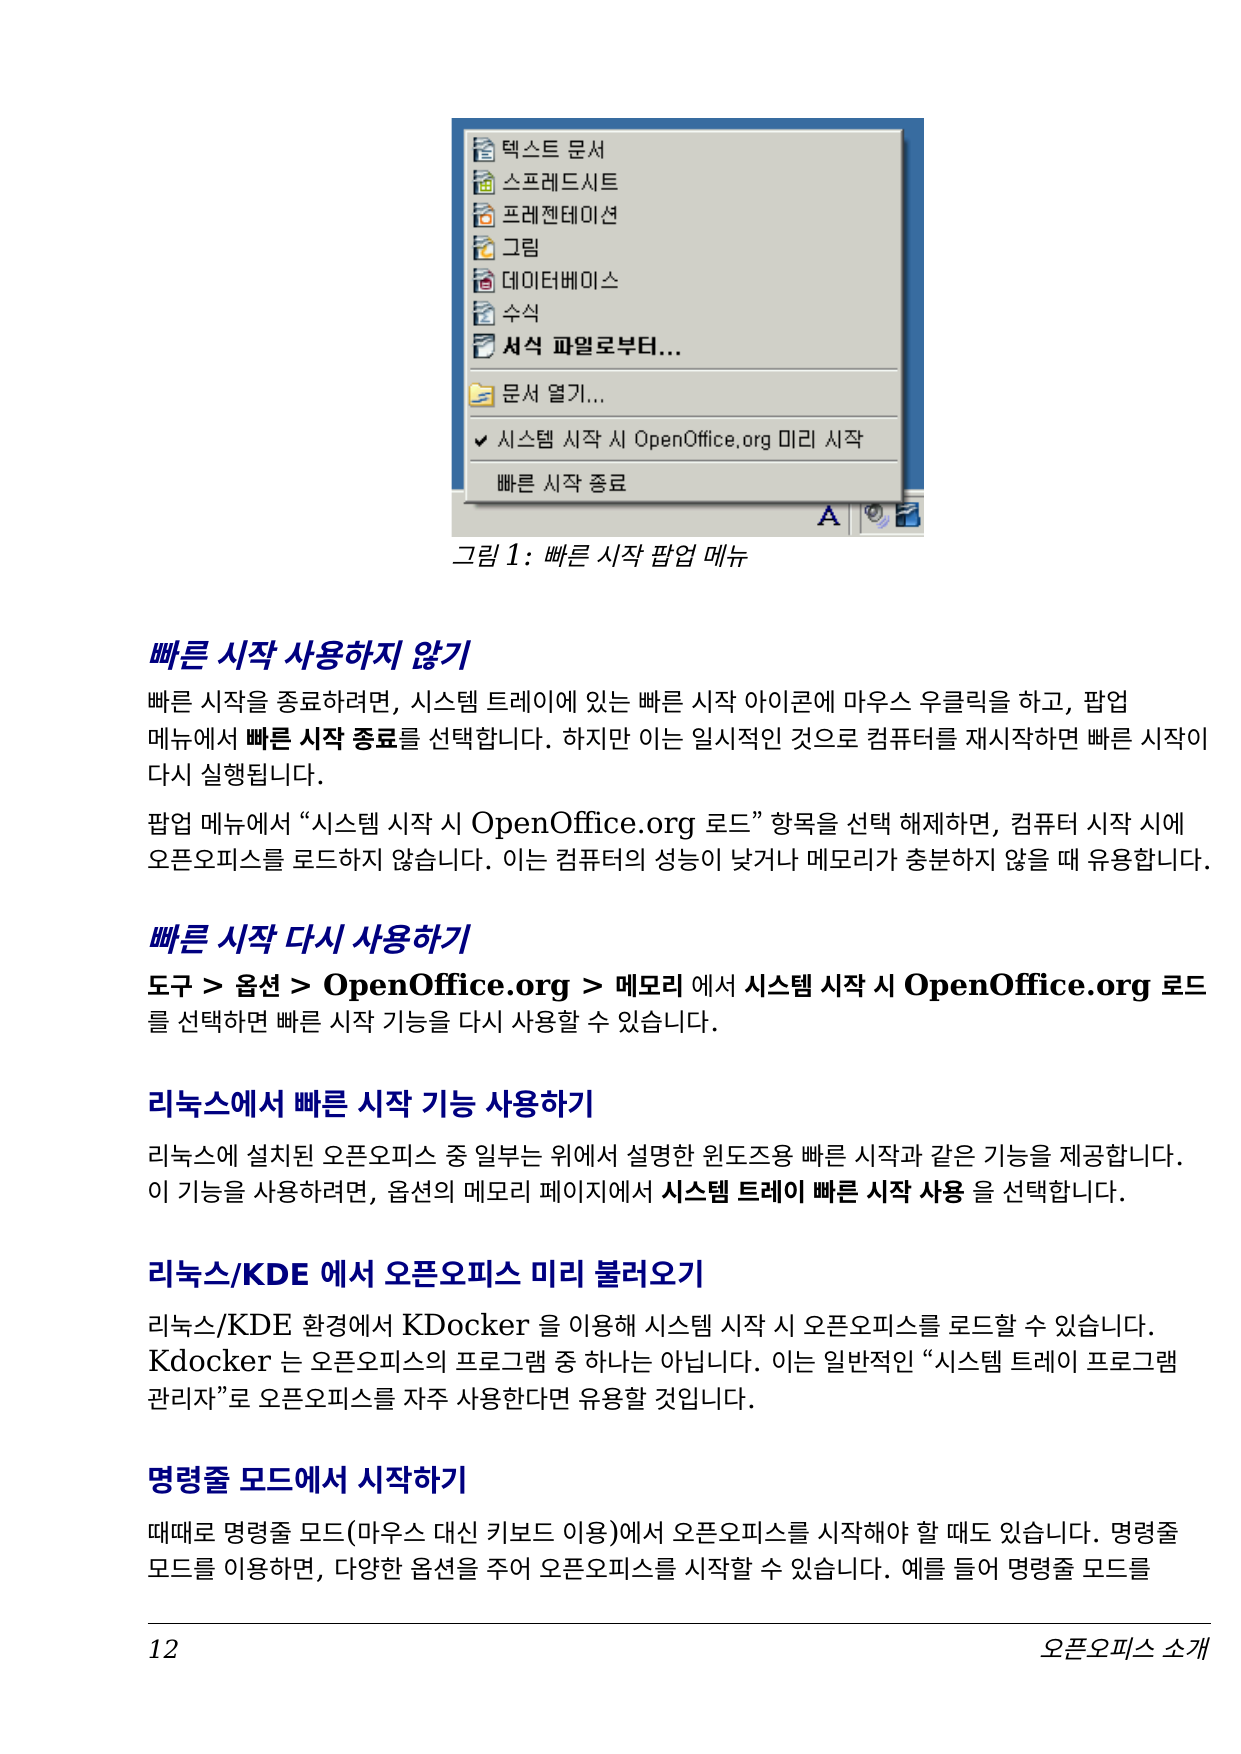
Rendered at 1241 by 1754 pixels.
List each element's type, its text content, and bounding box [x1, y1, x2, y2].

text 리눅스에 설치된 오픈오피스 중 일부는 위에서 설명한 윈도즈용 빠른 시작과 같은 기능을 제공합니다. 이 기능을 사용하려면, 옵션의 메모리 페이지에서 시스템 트레이 빠른 시작 사용 을 선택합니다. [148, 1137, 1211, 1209]
subtitle 리눅스/KDE 에서 오픈오피스 미리 불러오기 [148, 1251, 1211, 1294]
text 도구 > 옵션 > OpenOffice.org > 메모리 에서 시스템 시작 시 OpenOffice.org 로드 를 선택하면 빠른 시작 기능을 다시 사용할 수 있습니다. [148, 966, 1211, 1039]
subtitle 명령줄 모드에서 시작하기 [148, 1457, 1211, 1501]
text 그림 1: 빠른 시작 팝업 메뉴 [452, 118, 936, 572]
picture [451, 118, 924, 537]
text 때때로 명령줄 모드(마우스 대신 키보드 이용)에서 오픈오피스를 시작해야 할 때도 있습니다. 명령줄 모드를 이용하면, 다양한 옵션을 주어 오픈오피스를 시작할 수 있습니다. 예를 들어 명령줄 모드를 [148, 1513, 1211, 1586]
text 빠른 시작을 종료하려면, 시스템 트레이에 있는 빠른 시작 아이콘에 마우스 우클릭을 하고, 팝업 메뉴에서 빠른 시작 종료를 선택합니다. 하지만 이는 일시적인 것으로 컴퓨터를 재시작하면 빠른 시작이 다시 실행됩니다. [148, 683, 1211, 792]
text 팝업 메뉴에서 “시스템 시작 시 OpenOffice.org 로드” 항목을 선택 해제하면, 컴퓨터 시작 시에 오픈오피스를 로드하지 않습니다. 이는 컴퓨터의 성능이 낮거나 메모리가 충분하지 않을 때 유용합니다. [148, 804, 1211, 877]
subtitle 리눅스에서 빠른 시작 기능 사용하기 [148, 1081, 1211, 1124]
text 리눅스/KDE 환경에서 KDocker 을 이용해 시스템 시작 시 오픈오피스를 로드할 수 있습니다. Kdocker 는 오픈오피스의 프로그램 중 하나는 아닙니다. 이는 일반적인 “시스템 트레이 프로그램 관리자”로 오픈오피스를 자주 사용한다면 유용할 것입니다. [148, 1307, 1211, 1415]
subtitle 빠른 시작 다시 사용하기 [148, 914, 1211, 960]
subtitle 빠른 시작 사용하지 않기 [148, 630, 1211, 677]
